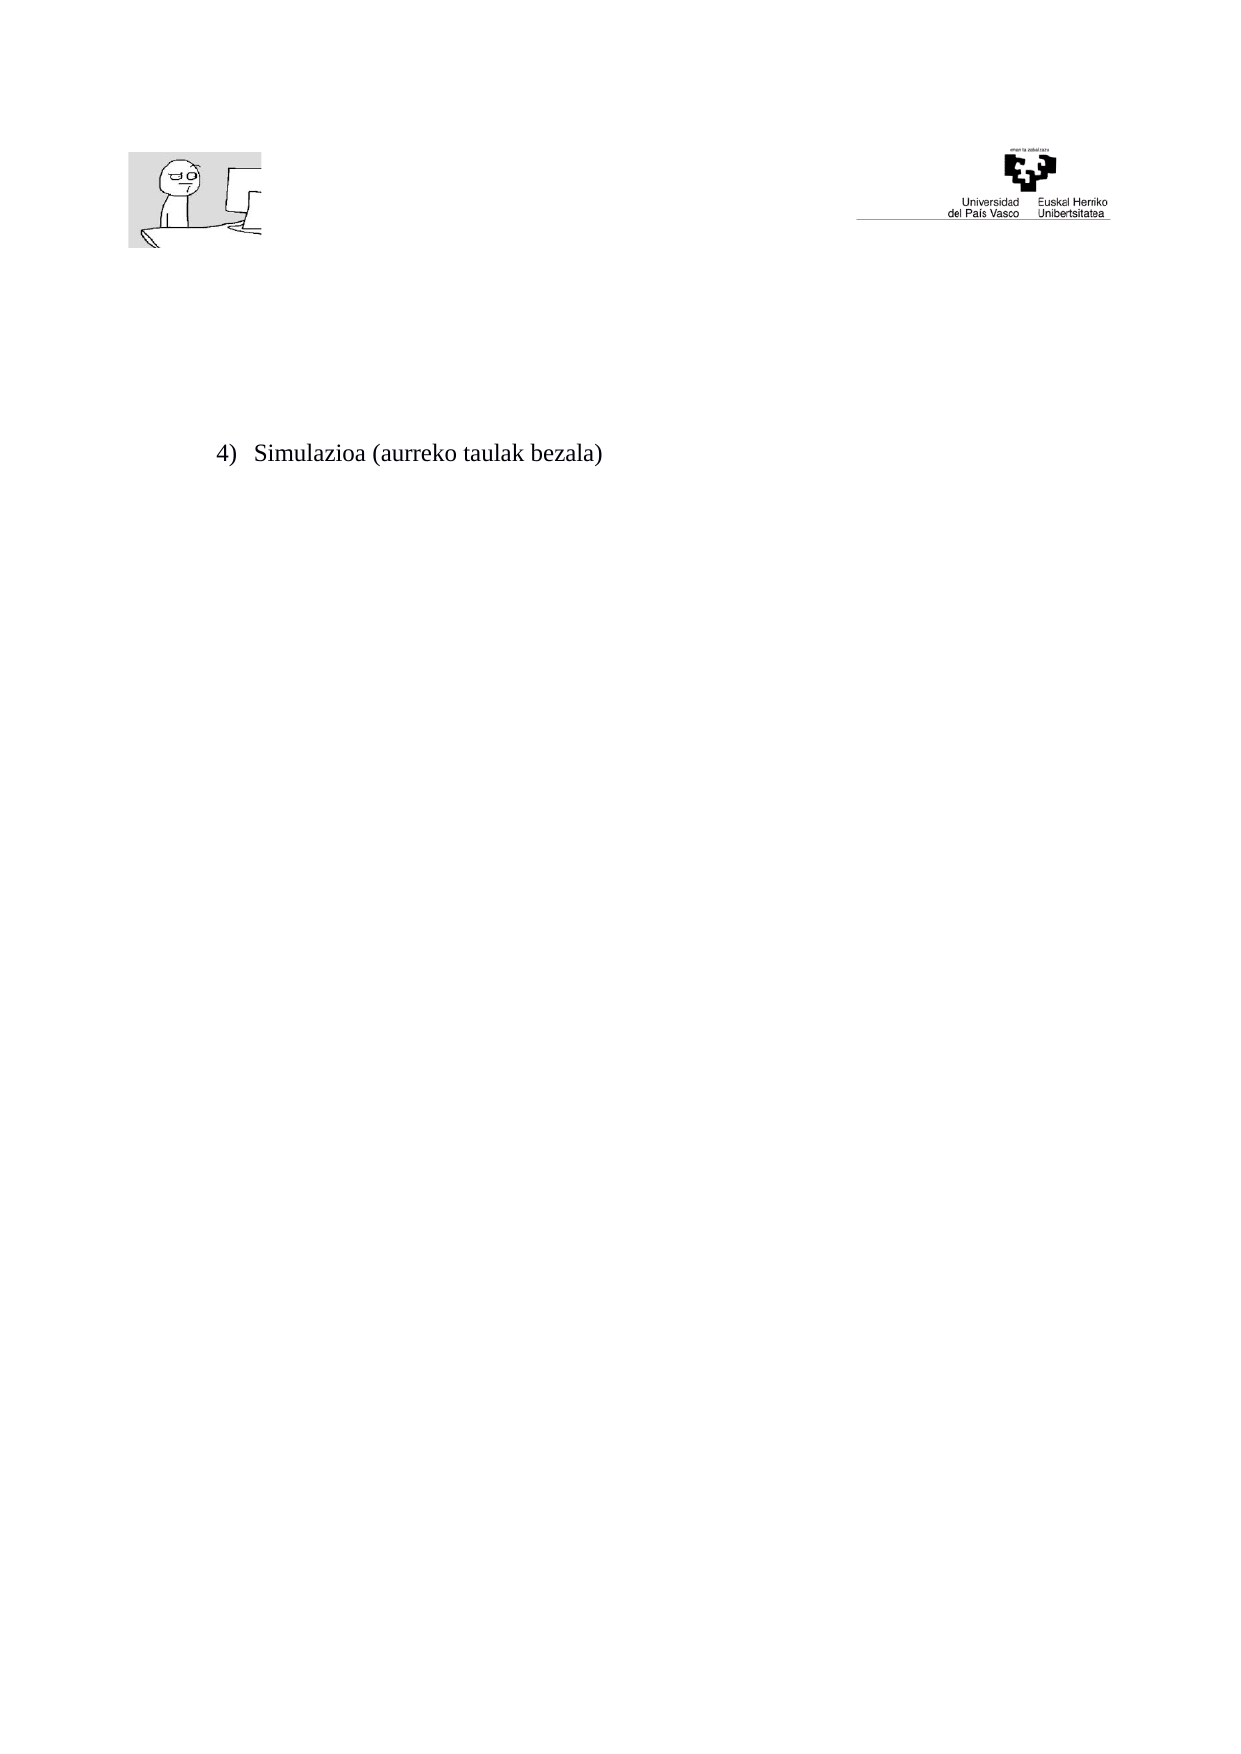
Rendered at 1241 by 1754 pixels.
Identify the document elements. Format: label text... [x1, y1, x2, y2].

list Simulazioa (aurreko taulak bezala) [216, 438, 1137, 467]
